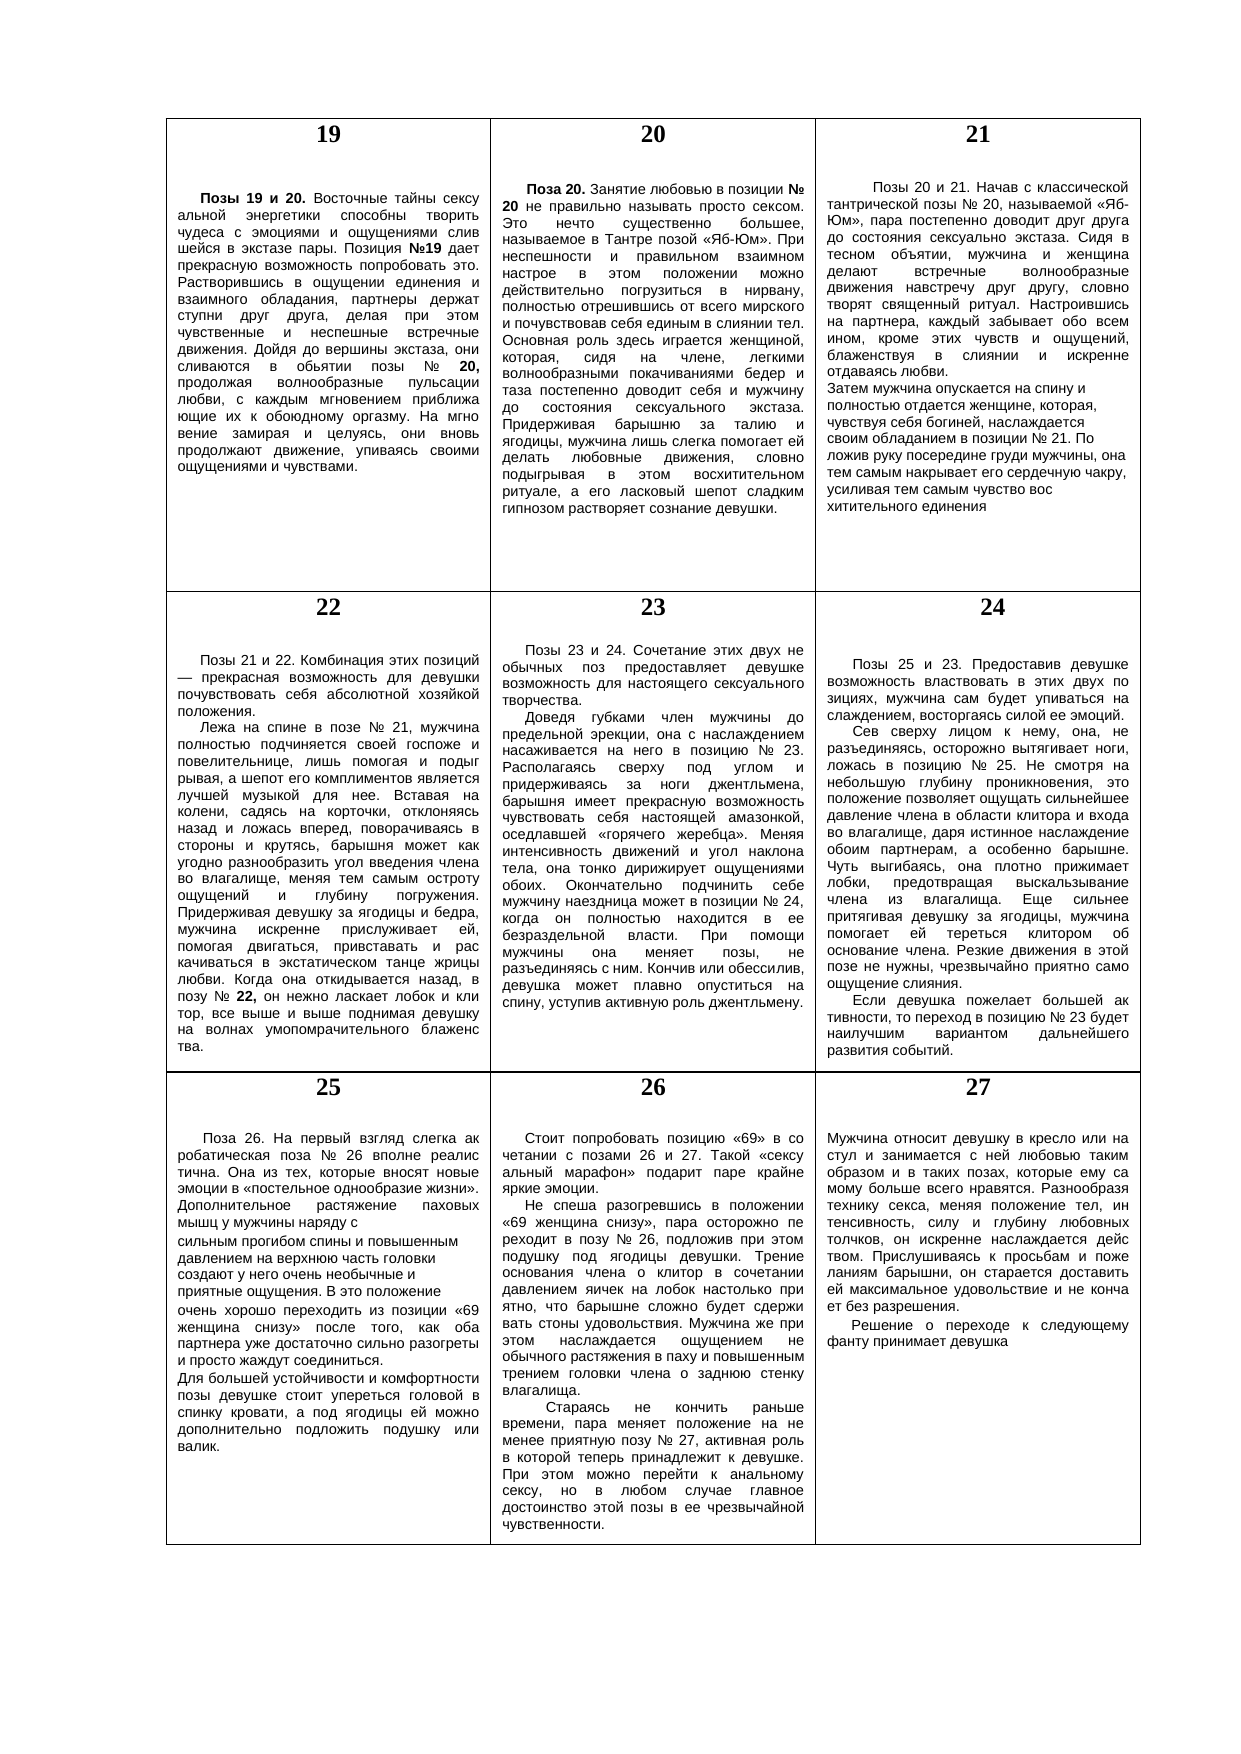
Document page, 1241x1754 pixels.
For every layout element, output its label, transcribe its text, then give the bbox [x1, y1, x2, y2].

table_cell 22 Позы 21 и 22. Комбинация этих пози-ций — прекрасная возможность для де-вушки почувствовать себя абсолютной хозяйкой положения. Лежа на спине в позе № 21, мужчина полностью подчиняется своей госпоже и повелительнице, лишь помогая и подыг-рывая, а шепот его комплиментов являет-ся лучшей музыкой для нее. Вставая на колени, садясь на корточки, отклоняясь назад и ложась вперед, поворачиваясь в стороны и крутясь, барышня может как угодно разнообразить угол введения члена во влагалище, меняя тем самым ос-троту ощущений и глубину погружения. Придерживая девушку за ягодицы и бедра, мужчина искренне прислуживает ей, помогая двигаться, привставать и рас-качиваться в экстатическом танце жрицы любви. Когда она откидывается назад, в позу № 22, он нежно ласкает лобок и кли-тор, все выше и выше поднимая девушку на волнах умопомрачительного блаженс-тва. [167, 592, 490, 1071]
table_header 20 Поза 20. Занятие любовью в позиции № 20 не правильно называть просто сек-сом. Это нечто существенно большее, называемое в Тантре позой «Яб-Юм». При неспешности и правильном взаим-ном настрое в этом положении можно действительно погрузиться в нирвану, полностью отрешившись от всего мирс-кого и почувствовав себя единым в сли-янии тел. Основная роль здесь играется женщиной, которая, сидя на члене, лег-кими волнообразными покачиваниями бедер и таза постепенно доводит себя и мужчину до состояния сексуального эк-стаза. Придерживая барышню за талию и ягодицы, мужчина лишь слегка помо-гает ей делать любовные движения, словно подыгрывая в этом восхититель-ном ритуале, а его ласковый шепот сладким гипнозом растворяет сознание девушки. [491, 119, 815, 591]
table_cell 26 Стоит попробовать позицию «69» в со-четании с позами 26 и 27. Такой «сексу-альный марафон» подарит паре крайне яркие эмоции. Не спеша разогревшись в положении «69 женщина снизу», пара осторожно пе-реходит в позу № 26, подложив при этом подушку под ягодицы девушки. Трение основания члена о клитор в сочетании давлением яичек на лобок настолько при-ятно, что барышне сложно будет сдержи-вать стоны удовольствия. Мужчина же при этом наслаждается ощущением не-обычного растяжения в паху и повышен-ным трением головки члена о заднюю стенку влагалища. Стараясь не кончить раньше времени, пара меняет положение на не менее при-ятную позу № 27, активная роль в которой теперь принадлежит к девушке. При этом можно перейти к анальному сексу, но в любом случае главное достоинство этой позы в ее чрезвычайной чувственности. [491, 1073, 815, 1544]
table_cell 25 Поза 26. На первый взгляд слегка ак-робатическая поза № 26 вполне реалис-тична. Она из тех, которые вносят новые эмоции в «постельное однообразие жизни». Дополнительное растяжение паховых мышц у мужчины наряду с сильным прогибом спины и повышенным давлением на верхнюю часть голо-вки создают у него очень необычные и приятные ощущения. В это положение очень хорошо переходить из позиции «69 женщина снизу» после того, как оба партнера уже достаточно сильно разогреты и просто жаждут соединиться. Для большей устойчивости и комфорт-ности позы девушке стоит упереться го-ловой в спинку кровати, а под ягодицы ей можно дополнительно подложить подушку или валик. [167, 1073, 490, 1544]
table_cell 27 Мужчина относит девушку в кресло или на стул и занимается с ней любовью таким образом и в таких позах, которые ему са-мому больше всего нравятся. Разнообразя технику секса, меняя положение тел, ин-тенсивность, силу и глубину любовных толчков, он искренне наслаждается дейс-твом. Прислушиваясь к просьбам и поже-ланиям барышни, он старается доставить ей максимальное удовольствие и не конча-ет без разрешения. Решение о переходе к следующему фанту принимает девушка [816, 1073, 1140, 1544]
table_cell 24 Позы 25 и 23. Предоставив девушке возможность властвовать в этих двух по-зициях, мужчина сам будет упиваться на-слаждением, восторгаясь силой ее эмоций. Сев сверху лицом к нему, она, не разъединяясь, осторожно вытягивает ноги, ложась в позицию № 25. Не смот-ря на небольшую глубину проникнове-ния, это положение позволяет ощущать сильнейшее давление члена в области клитора и входа во влагалище, даря ис-тинное наслаждение обоим партнерам, а особенно барышне. Чуть выгибаясь, она плотно прижимает лобки, предотвращая выскальзывание члена из влагалища. Еще сильнее притягивая девушку за яго-дицы, мужчина помогает ей тереться клитором об основание члена. Резкие движения в этой позе не нужны, чрезвы-чайно приятно само ощущение слияния. Если девушка пожелает большей ак-тивности, то переход в позицию № 23 будет наилучшим вариантом дальней-шего развития событий. [816, 592, 1140, 1071]
table_header 19 Позы 19 и 20. Восточные тайны сексу-альной энергетики способны творить чудеса с эмоциями и ощущениями слив-шейся в экстазе пары. Позиция №19 дает прекрасную возможность попробовать это. Растворившись в ощущении едине-ния и взаимного обладания, партнеры держат ступни друг друга, делая при этом чувственные и неспешные встречные движения. Дойдя до вершины экстаза, они сливаются в обьятии позы № 20, продолжая волнообразные пульсации любви, с каждым мгновением приближа-ющие их к обоюдному оргазму. На мгно-вение замирая и целуясь, они вновь продолжают движение, упиваясь своими ощущениями и чувствами. [167, 119, 490, 591]
table_cell 23 Позы 23 и 24. Сочетание этих двух не-обычных поз предоставляет девушке возможность для настоящего сексуаль-ного творчества. Доведя губками член мужчины до предельной эрекции, она с наслажде-нием насаживается на него в позицию № 23. Располагаясь сверху под углом и придерживаясь за ноги джентльмена, барышня имеет прекрасную возмож-ность чувствовать себя настоящей ама-зонкой, оседлавшей «горячего жеребца». Меняя интенсивность движений и угол наклона тела, она тонко дирижирует ощущениями обоих. Окончательно под-чинить себе мужчину наездница может в позиции № 24, когда он полностью нахо-дится в ее безраздельной власти. При помощи мужчины она меняет позы, не разъединяясь с ним. Кончив или обесси-лив, девушка может плавно опуститься на спину, уступив активную роль джент-льмену. [491, 592, 815, 1071]
table_header 21 Позы 20 и 21. Начав с классической тантрической позы № 20, называемой «Яб-Юм», пара постепенно доводит друг друга до состояния сексуально экстаза. Сидя в тесном объятии, мужчина и жен-щина делают встречные волнообразные движения навстречу друг другу, словно творят священный ритуал. Настроив-шись на партнера, каждый забывает обо всем ином, кроме этих чувств и ощуще-ний, блаженствуя в слиянии и искренне отдаваясь любви. Затем мужчина опускается на спину и полностью отдается женщине, которая, чувствуя себя богиней, наслаждается своим обладанием в позиции № 21. По-ложив руку посередине груди мужчины, она тем самым накрывает его сердечную чакру, усиливая тем самым чувство вос-хитительного единения [816, 119, 1140, 591]
